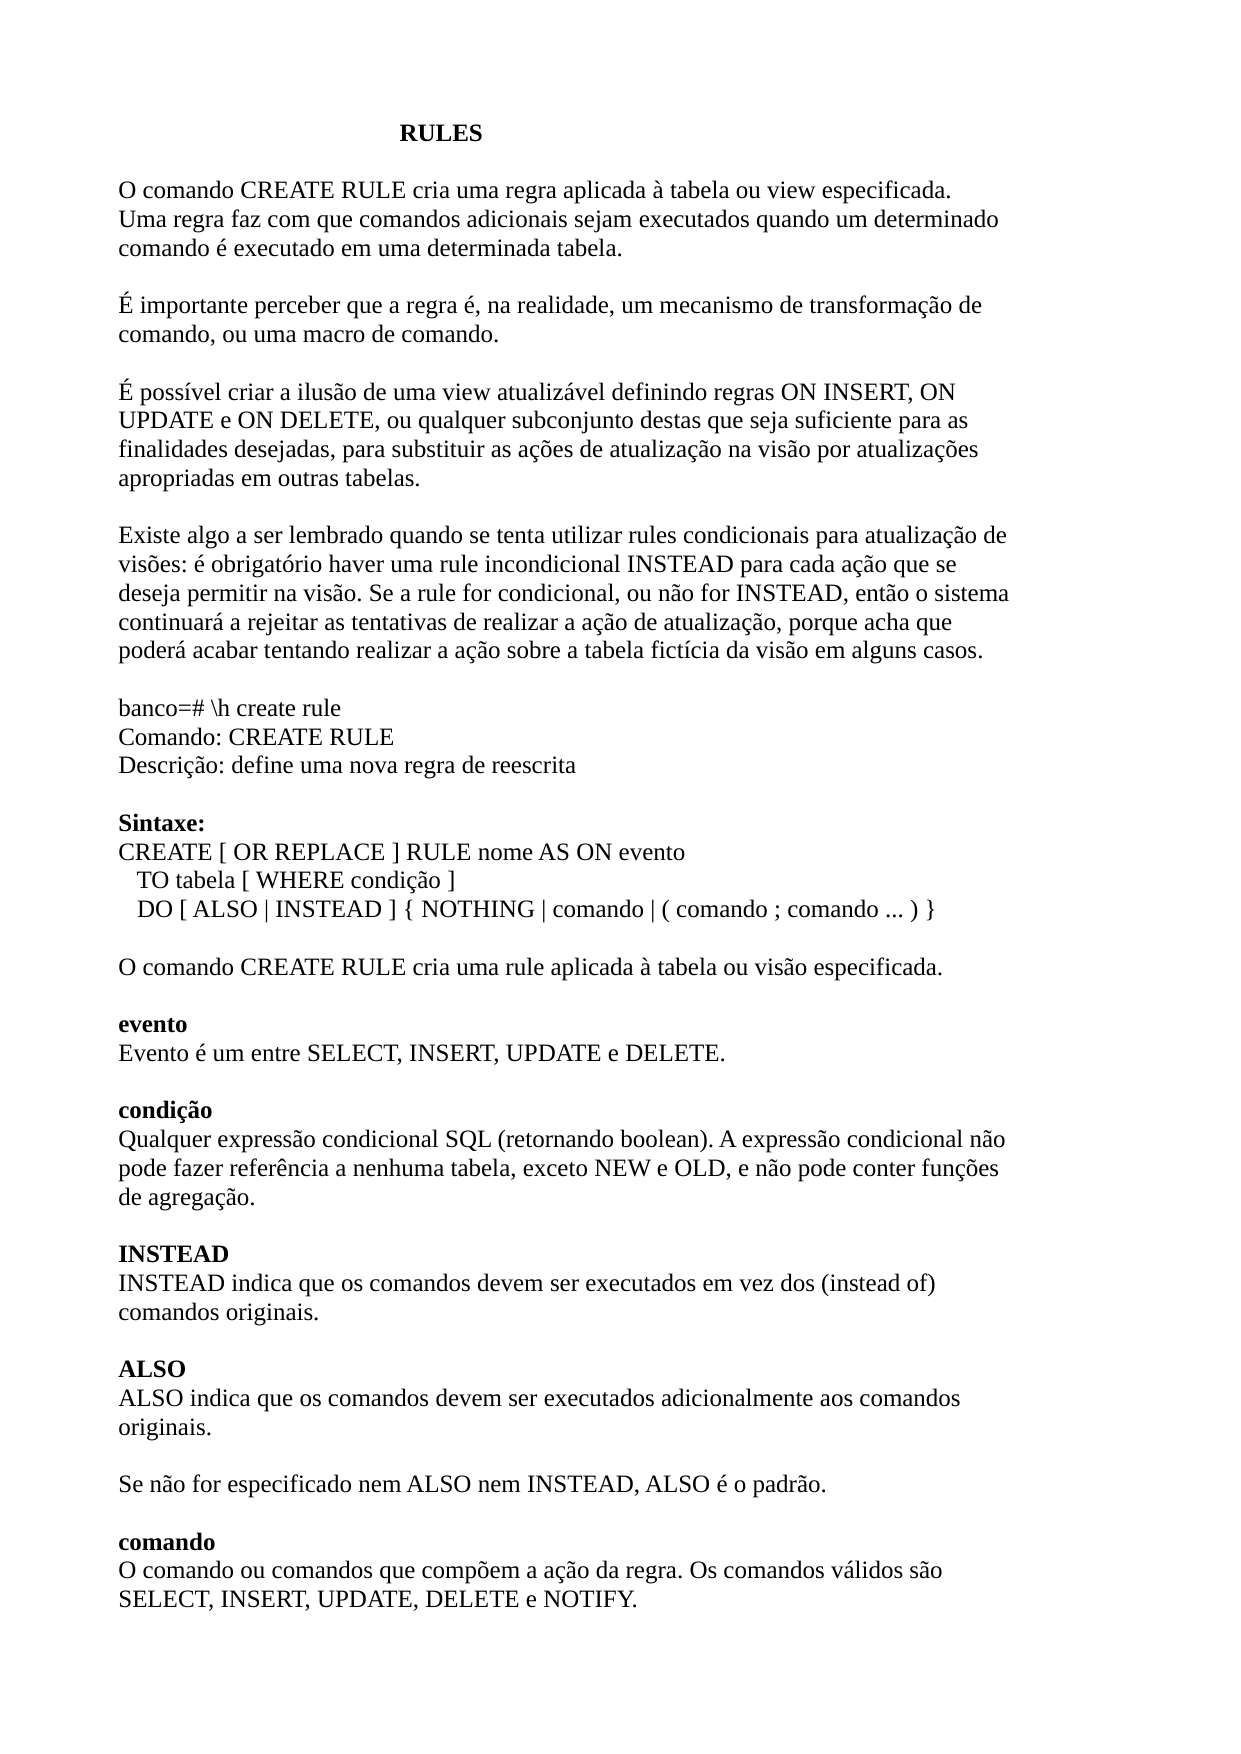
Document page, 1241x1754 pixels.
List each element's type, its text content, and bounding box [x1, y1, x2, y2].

text O comando ou comandos que compõem a ação da regra. Os comandos válidos são [118, 1556, 1122, 1584]
text Existe algo a ser lembrado quando se tenta utilizar rules condicionais para atualização de [118, 521, 1122, 549]
text O comando CREATE RULE cria uma rule aplicada à tabela ou visão especificada. [118, 952, 1122, 981]
text Sintaxe: [118, 808, 1122, 837]
text ALSO [118, 1354, 1122, 1383]
text de agregação. [118, 1182, 1122, 1211]
text banco=# \h create rule [118, 693, 1122, 722]
text comando é executado em uma determinada tabela. [118, 233, 1122, 262]
text INSTEAD indica que os comandos devem ser executados em vez dos (instead of) [118, 1268, 1122, 1297]
text apropriadas em outras tabelas. [118, 463, 1122, 492]
text condição [118, 1096, 1122, 1124]
text ALSO indica que os comandos devem ser executados adicionalmente aos comandos [118, 1383, 1122, 1412]
text continuará a rejeitar as tentativas de realizar a ação de atualização, porque acha que [118, 607, 1122, 636]
text É possível criar a ilusão de uma view atualizável definindo regras ON INSERT, ON [118, 377, 1122, 406]
text RULES [118, 118, 1122, 147]
text comandos originais. [118, 1297, 1122, 1326]
text finalidades desejadas, para substituir as ações de atualização na visão por atualizações [118, 434, 1122, 463]
text Qualquer expressão condicional SQL (retornando boolean). A expressão condicional não [118, 1124, 1122, 1153]
text O comando CREATE RULE cria uma regra aplicada à tabela ou view especificada. [118, 176, 1122, 204]
text É importante perceber que a regra é, na realidade, um mecanismo de transformação de [118, 291, 1122, 319]
text originais. [118, 1412, 1122, 1441]
text CREATE [ OR REPLACE ] RULE nome AS ON evento [118, 837, 1122, 866]
text comando, ou uma macro de comando. [118, 319, 1122, 348]
text Evento é um entre SELECT, INSERT, UPDATE e DELETE. [118, 1038, 1122, 1067]
text deseja permitir na visão. Se a rule for condicional, ou não for INSTEAD, então o sistema [118, 578, 1122, 607]
text UPDATE e ON DELETE, ou qualquer subconjunto destas que seja suficiente para as [118, 406, 1122, 434]
text Se não for especificado nem ALSO nem INSTEAD, ALSO é o padrão. [118, 1469, 1122, 1498]
text DO [ ALSO | INSTEAD ] { NOTHING | comando | ( comando ; comando ... ) } [118, 894, 1122, 923]
text poderá acabar tentando realizar a ação sobre a tabela fictícia da visão em alguns casos. [118, 636, 1122, 664]
text Comando: CREATE RULE [118, 722, 1122, 751]
text Descrição: define uma nova regra de reescrita [118, 751, 1122, 779]
text comando [118, 1527, 1122, 1556]
text TO tabela [ WHERE condição ] [118, 866, 1122, 894]
text evento [118, 1009, 1122, 1038]
text INSTEAD [118, 1239, 1122, 1268]
text Uma regra faz com que comandos adicionais sejam executados quando um determinado [118, 204, 1122, 233]
text SELECT, INSERT, UPDATE, DELETE e NOTIFY. [118, 1584, 1122, 1613]
text pode fazer referência a nenhuma tabela, exceto NEW e OLD, e não pode conter funções [118, 1153, 1122, 1182]
text visões: é obrigatório haver uma rule incondicional INSTEAD para cada ação que se [118, 549, 1122, 578]
